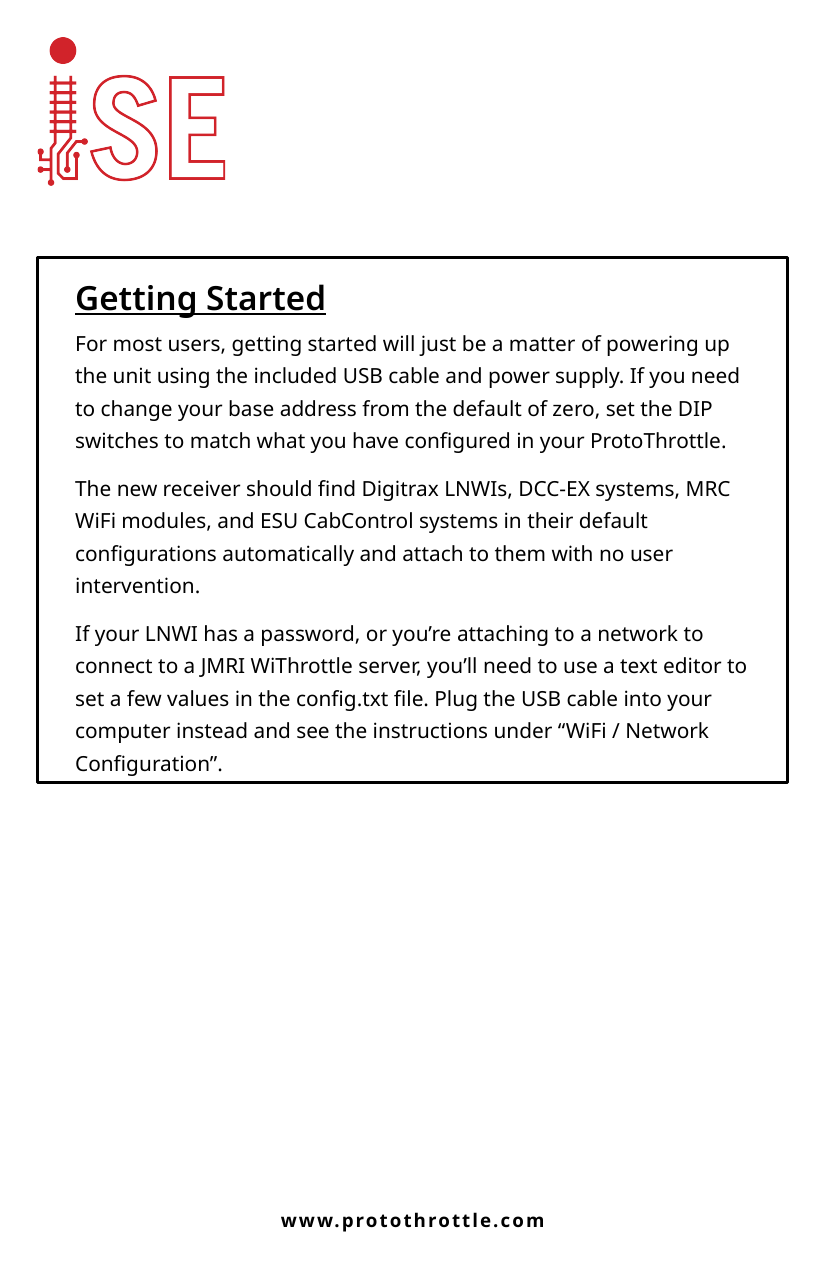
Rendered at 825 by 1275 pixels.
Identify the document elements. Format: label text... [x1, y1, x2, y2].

picture [37, 37, 226, 186]
subtitle Getting Started [75, 274, 750, 320]
text The new receiver should find Digitrax LNWIs, DCC-EX systems, MRC WiFi modules, and ESU CabControl systems in their default configurations automatically and attach to them with no user intervention. [75, 474, 750, 600]
text If your LNWI has a password, or you’re attaching to a network to connect to a JMRI WiThrottle server, you’ll need to use a text editor to set a few values in the config.txt file. Plug the USB cable into your computer instead and see the instructions under “WiFi / Network Configuration”. [75, 619, 750, 778]
text For most users, getting started will just be a matter of powering up the unit using the included USB cable and power supply. If you need to change your base address from the default of zero, set the DIP switches to match what you have configured in your ProtoThrottle. [75, 329, 750, 455]
